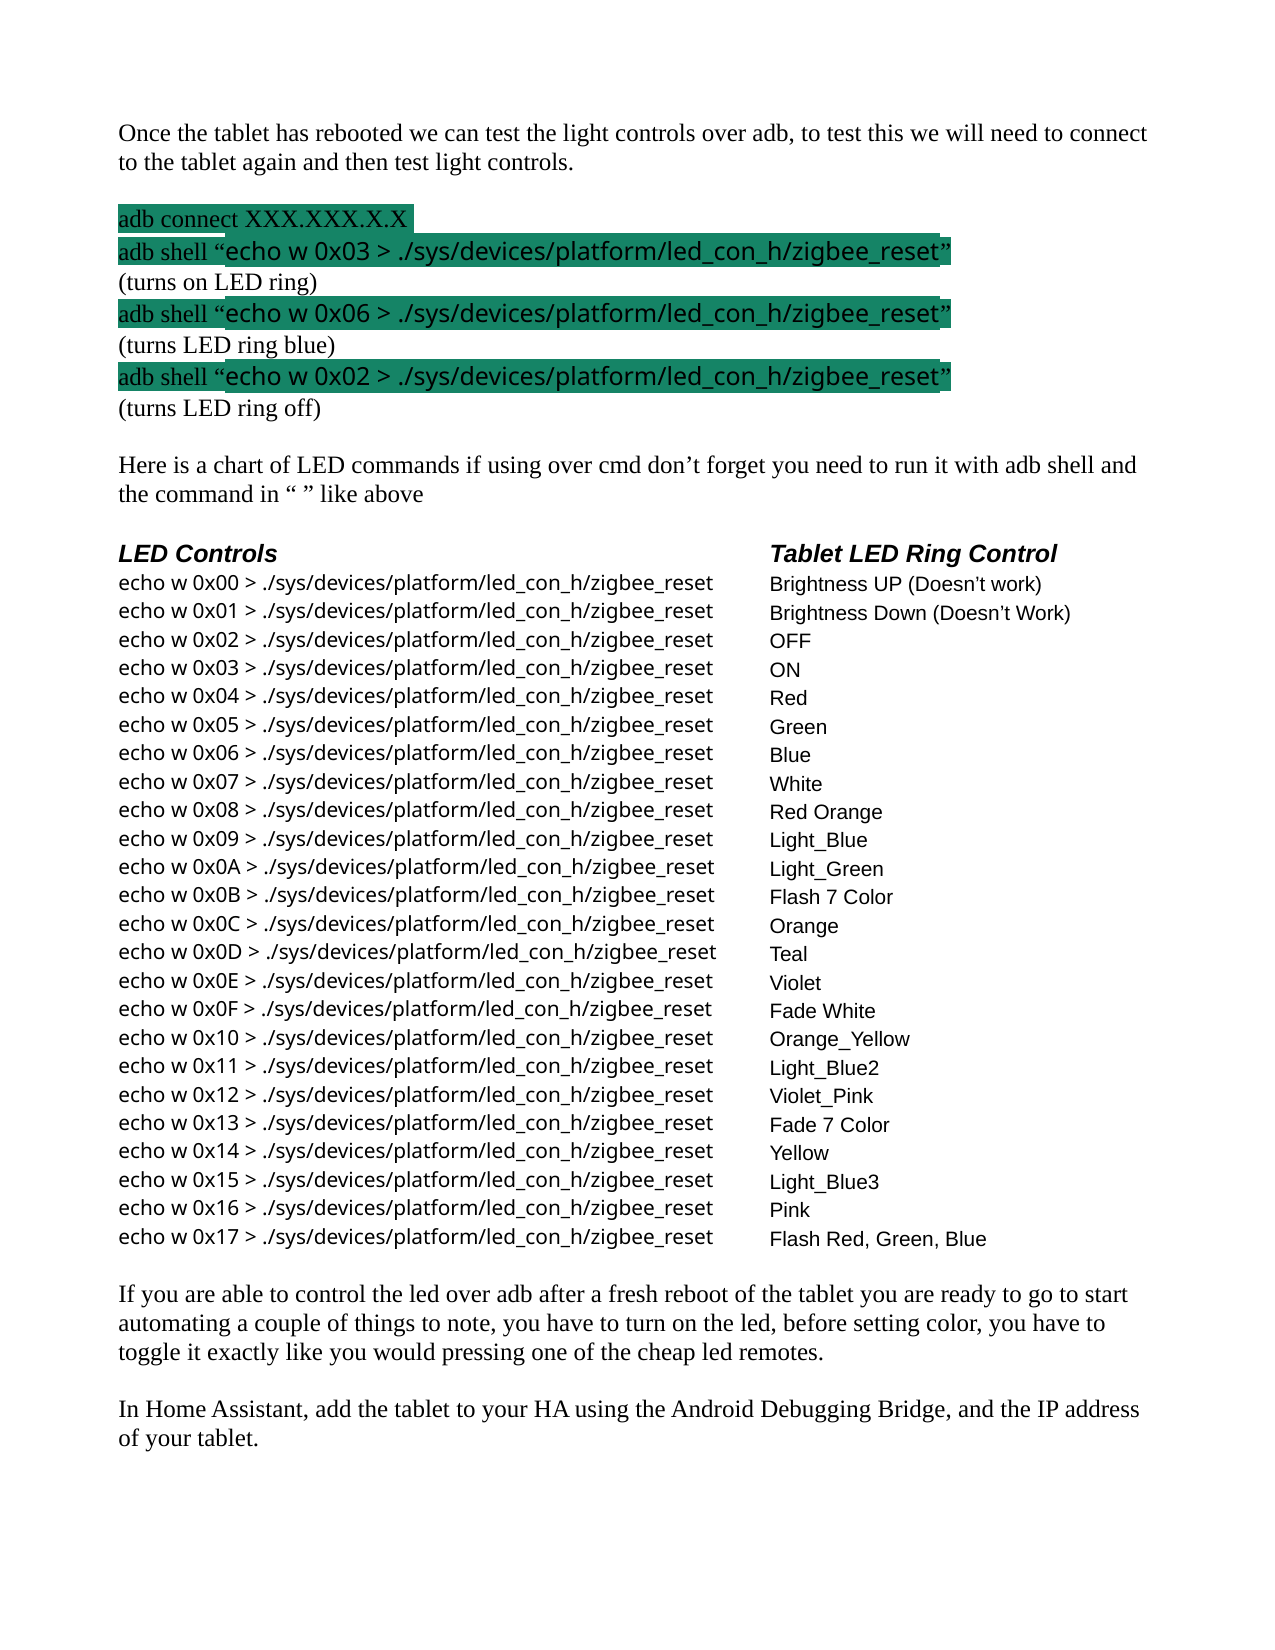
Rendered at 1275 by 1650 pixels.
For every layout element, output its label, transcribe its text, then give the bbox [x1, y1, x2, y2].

table_cell echo w 0x08 > ./sys/devices/platform/led_con_h/zigbee_reset [115, 795, 766, 824]
table_cell Orange_Yellow [766, 1023, 1165, 1051]
table_cell echo w 0x0A > ./sys/devices/platform/led_con_h/zigbee_reset [115, 852, 766, 881]
text adb shell “echo w 0x02 > ./sys/devices/platform/led_con_h/zigbee_reset” [118, 359, 1157, 393]
table_cell Teal [766, 938, 1165, 966]
table_cell Fade 7 Color [766, 1108, 1165, 1137]
table_cell White [766, 767, 1165, 795]
table_cell echo w 0x14 > ./sys/devices/platform/led_con_h/zigbee_reset [115, 1137, 766, 1165]
table_cell echo w 0x00 > ./sys/devices/platform/led_con_h/zigbee_reset [115, 568, 766, 596]
text In Home Assistant, add the tablet to your HA using the Android Debugging Bridge, and the IP address of your tablet. [118, 1394, 1157, 1452]
table_header Tablet LED Ring Control [766, 537, 1165, 568]
table_cell Light_Green [766, 852, 1165, 881]
table_cell echo w 0x0F > ./sys/devices/platform/led_con_h/zigbee_reset [115, 994, 766, 1023]
table_cell echo w 0x01 > ./sys/devices/platform/led_con_h/zigbee_reset [115, 596, 766, 625]
table_cell Light_Blue [766, 824, 1165, 852]
text (turns LED ring off) [118, 393, 1157, 422]
table_cell Red [766, 682, 1165, 710]
table_cell echo w 0x0B > ./sys/devices/platform/led_con_h/zigbee_reset [115, 881, 766, 909]
table_header LED Controls [115, 537, 766, 568]
table_cell Yellow [766, 1137, 1165, 1165]
table_cell echo w 0x12 > ./sys/devices/platform/led_con_h/zigbee_reset [115, 1080, 766, 1108]
table_cell Flash 7 Color [766, 881, 1165, 909]
table_cell Red Orange [766, 795, 1165, 824]
table_cell echo w 0x07 > ./sys/devices/platform/led_con_h/zigbee_reset [115, 767, 766, 795]
table_cell Light_Blue2 [766, 1051, 1165, 1080]
table_cell Light_Blue3 [766, 1165, 1165, 1193]
table_cell echo w 0x17 > ./sys/devices/platform/led_con_h/zigbee_reset [115, 1222, 766, 1250]
table_cell Violet_Pink [766, 1080, 1165, 1108]
table_cell Violet [766, 966, 1165, 994]
table_cell echo w 0x10 > ./sys/devices/platform/led_con_h/zigbee_reset [115, 1023, 766, 1051]
table_cell Blue [766, 739, 1165, 767]
table_cell Orange [766, 909, 1165, 937]
table_cell echo w 0x02 > ./sys/devices/platform/led_con_h/zigbee_reset [115, 625, 766, 653]
table_cell echo w 0x09 > ./sys/devices/platform/led_con_h/zigbee_reset [115, 824, 766, 852]
table_cell echo w 0x0D > ./sys/devices/platform/led_con_h/zigbee_reset [115, 938, 766, 966]
table_cell Pink [766, 1194, 1165, 1222]
text adb shell “echo w 0x06 > ./sys/devices/platform/led_con_h/zigbee_reset” [118, 296, 1157, 330]
table_cell Brightness Down (Doesn’t Work) [766, 596, 1165, 625]
table_cell echo w 0x03 > ./sys/devices/platform/led_con_h/zigbee_reset [115, 653, 766, 682]
table_cell echo w 0x13 > ./sys/devices/platform/led_con_h/zigbee_reset [115, 1108, 766, 1137]
table_cell echo w 0x04 > ./sys/devices/platform/led_con_h/zigbee_reset [115, 682, 766, 710]
table_cell echo w 0x05 > ./sys/devices/platform/led_con_h/zigbee_reset [115, 710, 766, 738]
table_cell echo w 0x15 > ./sys/devices/platform/led_con_h/zigbee_reset [115, 1165, 766, 1193]
text (turns on LED ring) [118, 267, 1157, 296]
text adb shell “echo w 0x03 > ./sys/devices/platform/led_con_h/zigbee_reset” [118, 233, 1157, 267]
table_cell echo w 0x0C > ./sys/devices/platform/led_con_h/zigbee_reset [115, 909, 766, 937]
table_cell OFF [766, 625, 1165, 653]
table_cell Brightness UP (Doesn’t work) [766, 568, 1165, 596]
table_cell Flash Red, Green, Blue [766, 1222, 1165, 1250]
text (turns LED ring blue) [118, 330, 1157, 359]
table_cell ON [766, 653, 1165, 682]
table_cell echo w 0x11 > ./sys/devices/platform/led_con_h/zigbee_reset [115, 1051, 766, 1080]
table_cell Fade White [766, 994, 1165, 1023]
table_cell Green [766, 710, 1165, 738]
table_cell echo w 0x06 > ./sys/devices/platform/led_con_h/zigbee_reset [115, 739, 766, 767]
table_cell echo w 0x16 > ./sys/devices/platform/led_con_h/zigbee_reset [115, 1194, 766, 1222]
text adb connect XXX.XXX.X.X [118, 204, 1157, 233]
text Here is a chart of LED commands if using over cmd don’t forget you need to run it with adb shell and the command in “ ” like above [118, 450, 1157, 508]
text If you are able to control the led over adb after a fresh reboot of the tablet you are ready to go to start automating a couple of things to note, you have to turn on the led, before setting color, you have to toggle it exactly like you would pressing one of the cheap led remotes. [118, 1279, 1157, 1365]
text Once the tablet has rebooted we can test the light controls over adb, to test this we will need to connect to the tablet again and then test light controls. [118, 118, 1157, 176]
table_cell echo w 0x0E > ./sys/devices/platform/led_con_h/zigbee_reset [115, 966, 766, 994]
